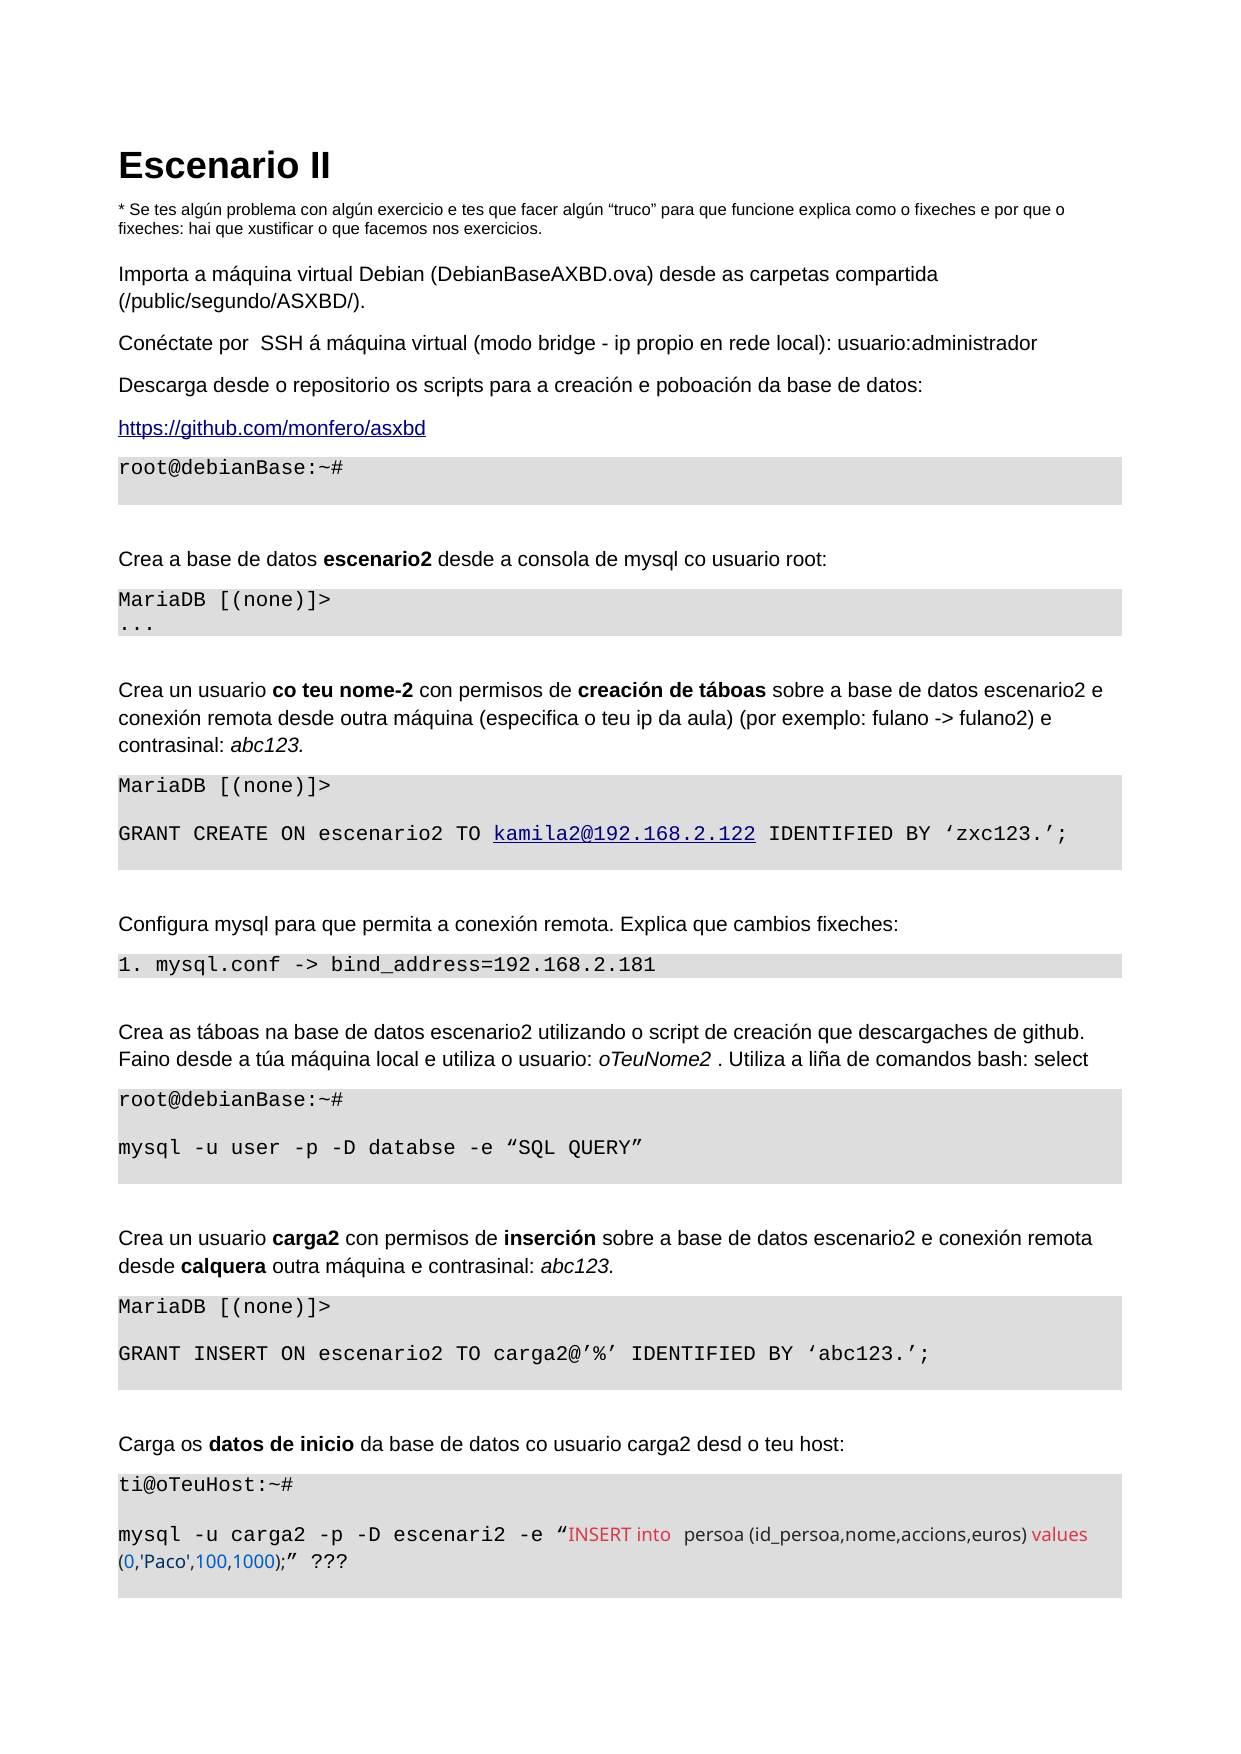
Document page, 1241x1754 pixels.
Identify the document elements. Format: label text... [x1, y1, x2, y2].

text * Se tes algún problema con algún exercicio e tes que facer algún “truco” para que funcione explica como o fixeches e por que o fixeches: hai que xustificar o que facemos nos exercicios. [118, 199, 1122, 238]
text Crea un usuario co teu nome-2 con permisos de creación de táboas sobre a base de datos escenario2 e conexión remota desde outra máquina (especifica o teu ip da aula) (por exemplo: fulano -> fulano2) e contrasinal: abc123. [118, 678, 1122, 757]
text MariaDB [(none)]> [118, 775, 1122, 799]
text Configura mysql para que permita a conexión remota. Explica que cambios fixeches: [118, 912, 1122, 936]
text root@debianBase:~# [118, 1089, 1122, 1113]
text Crea un usuario carga2 con permisos de inserción sobre a base de datos escenario2 e conexión remota desde calquera outra máquina e contrasinal: abc123. [118, 1226, 1122, 1277]
subtitle Escenario II [118, 143, 1122, 187]
text ... [118, 612, 1122, 636]
text https://github.com/monfero/asxbd [118, 415, 1122, 439]
text Crea a base de datos escenario2 desde a consola de mysql co usuario root: [118, 547, 1122, 571]
text Importa a máquina virtual Debian (DebianBaseAXBD.ova) desde as carpetas compartida (/public/segundo/ASXBD/). [118, 262, 1122, 313]
text Carga os datos de inicio da base de datos co usuario carga2 desd o teu host: [118, 1432, 1122, 1456]
text mysql -u user -p -D databse -e “SQL QUERY” [118, 1137, 1122, 1160]
text MariaDB [(none)]> [118, 1296, 1122, 1319]
text 1. mysql.conf -> bind_address=192.168.2.181 [118, 954, 1122, 978]
text ti@oTeuHost:~# [118, 1474, 1122, 1498]
text mysql -u carga2 -p -D escenari2 -e “INSERT into persoa (id_persoa,nome,accions,euros) values (0,'Paco',100,1000);” ??? [118, 1522, 1122, 1574]
text MariaDB [(none)]> [118, 589, 1122, 612]
text Descarga desde o repositorio os scripts para a creación e poboación da base de datos: [118, 373, 1122, 397]
text Conéctate por SSH á máquina virtual (modo bridge - ip propio en rede local): usuario:administrador [118, 331, 1122, 355]
text GRANT INSERT ON escenario2 TO carga2@’%’ IDENTIFIED BY ‘abc123.’; [118, 1343, 1122, 1367]
text root@debianBase:~# [118, 457, 1122, 481]
text Crea as táboas na base de datos escenario2 utilizando o script de creación que descargaches de github. Faino desde a túa máquina local e utiliza o usuario: oTeuNome2 . Utiliza a liña de comandos bash: select [118, 1020, 1122, 1071]
text GRANT CREATE ON escenario2 TO kamila2@192.168.2.122 IDENTIFIED BY ‘zxc123.’; [118, 823, 1122, 846]
